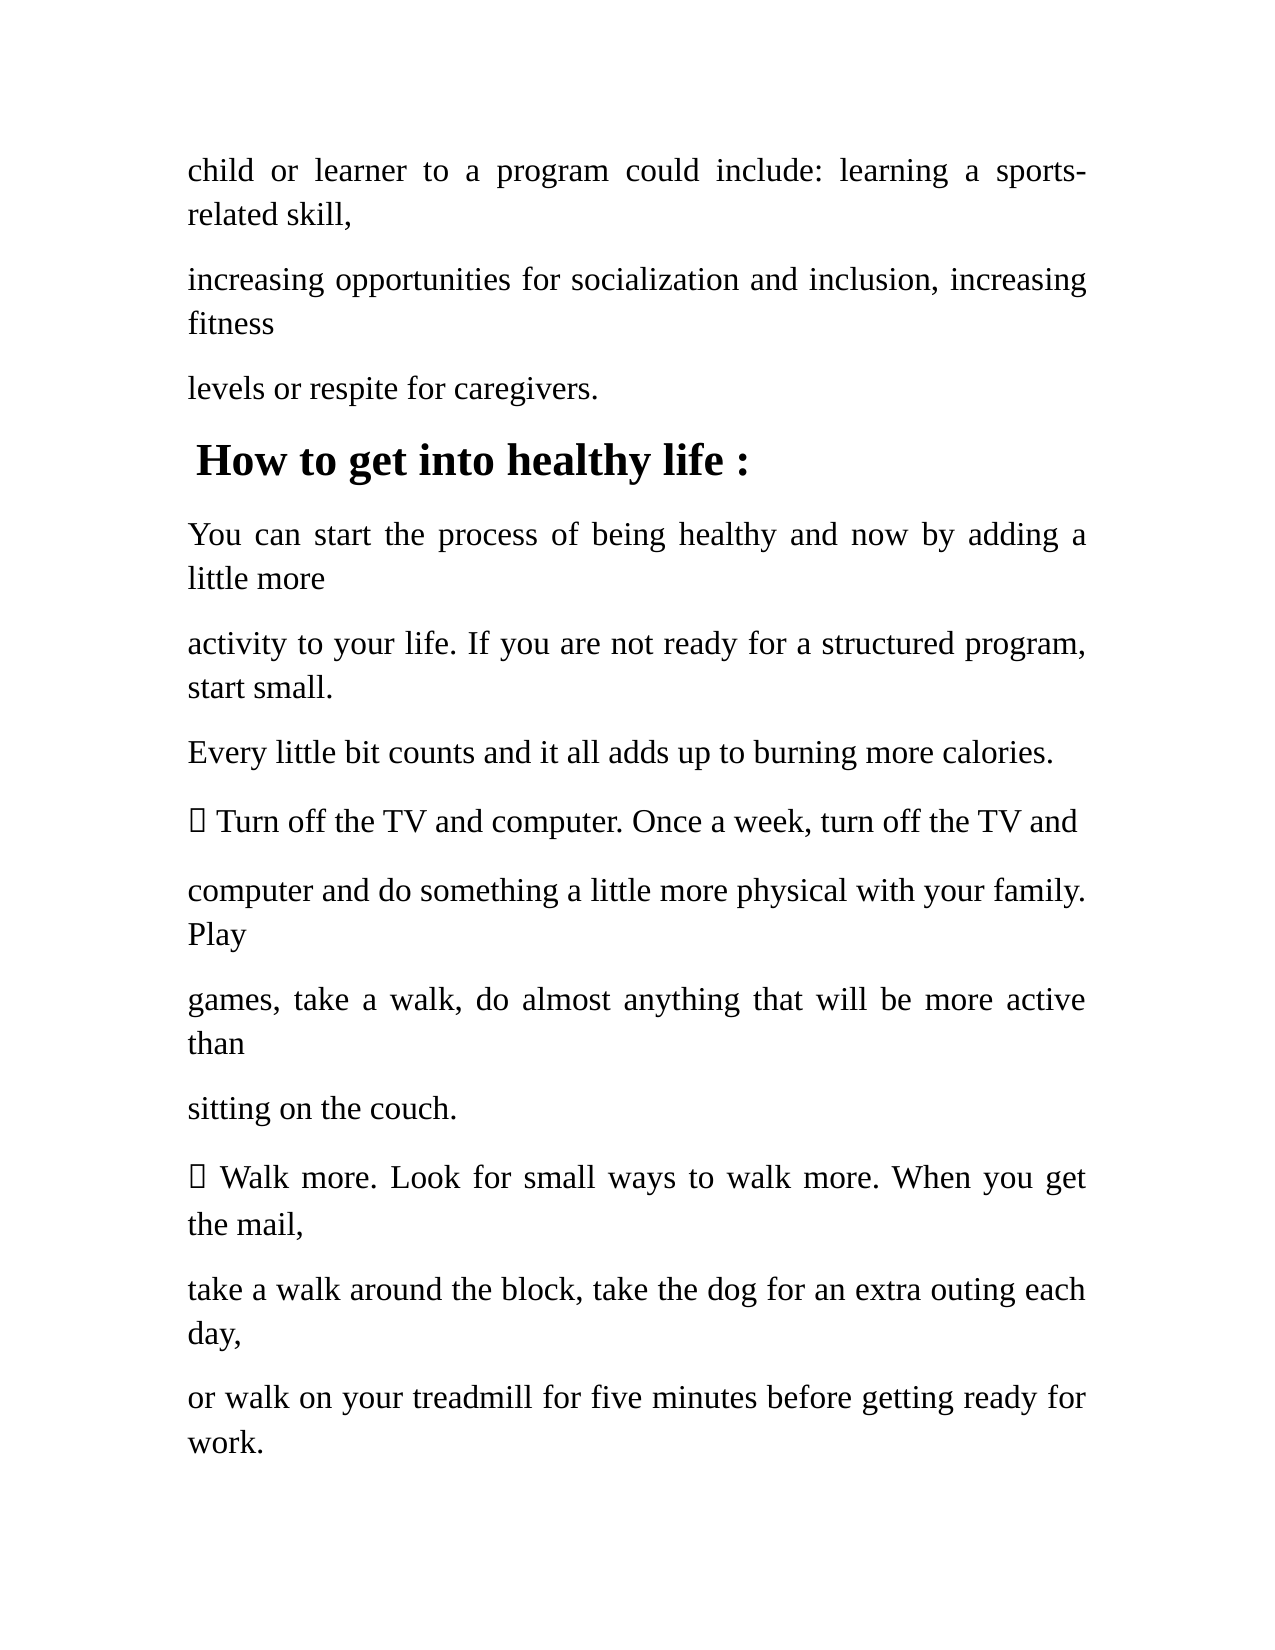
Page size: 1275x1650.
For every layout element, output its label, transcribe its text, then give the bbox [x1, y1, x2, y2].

text sitting on the couch. [187, 1088, 1087, 1126]
text You can start the process of being healthy and now by adding a little more [187, 514, 1087, 597]
text increasing opportunities for socialization and inclusion, increasing fitness [187, 259, 1087, 341]
text levels or respite for caregivers. [187, 368, 1087, 406]
text  Walk more. Look for small ways to walk more. When you get the mail, [187, 1153, 1087, 1242]
text How to get into healthy life : [187, 433, 1087, 486]
text child or learner to a program could include: learning a sports-related skill, [187, 150, 1087, 232]
text or walk on your treadmill for five minutes before getting ready for work. [187, 1378, 1087, 1460]
text activity to your life. If you are not ready for a structured program, start small. [187, 623, 1087, 706]
text computer and do something a little more physical with your family. Play [187, 870, 1087, 952]
text Every little bit counts and it all adds up to burning more calories. [187, 732, 1087, 770]
text take a walk around the block, take the dog for an extra outing each day, [187, 1269, 1087, 1351]
text games, take a walk, do almost anything that will be more active than [187, 979, 1087, 1061]
text  Turn off the TV and computer. Once a week, turn off the TV and [187, 797, 1087, 842]
